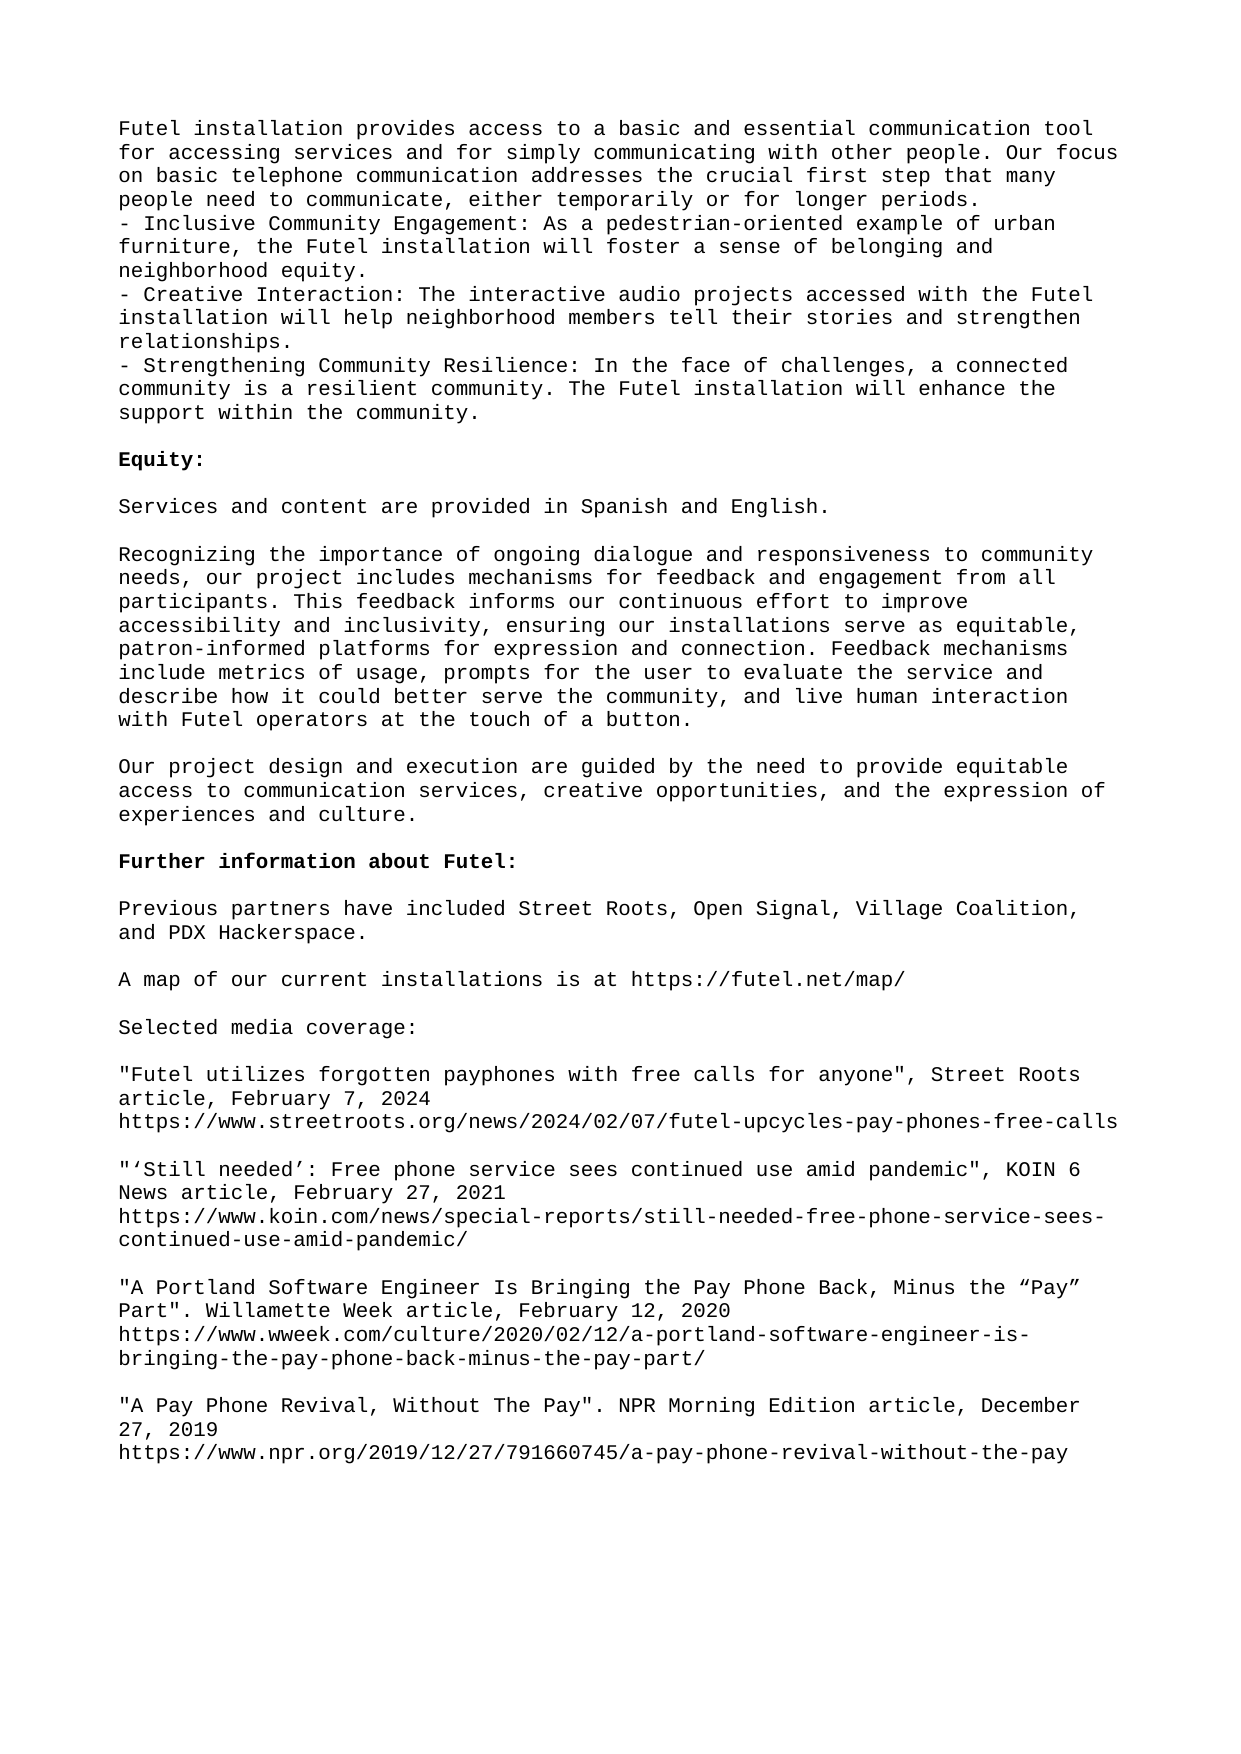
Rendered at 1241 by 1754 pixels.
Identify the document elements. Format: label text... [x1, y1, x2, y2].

text https://www.streetroots.org/news/2024/02/07/futel-upcycles-pay-phones-free-calls [118, 1111, 1122, 1135]
text https://www.koin.com/news/special-reports/still-needed-free-phone-service-sees-continued-use-amid-pandemic/ [118, 1206, 1122, 1253]
text Services and content are provided in Spanish and English. [118, 496, 1122, 520]
text Futel installation provides access to a basic and essential communication tool for accessing services and for simply communicating with other people. Our focus on basic telephone communication addresses the crucial first step that many people need to communicate, either temporarily or for longer periods. [118, 118, 1122, 213]
text - Strengthening Community Resilience: In the face of challenges, a connected community is a resilient community. The Futel installation will enhance the support within the community. [118, 354, 1122, 426]
text "Futel utilizes forgotten payphones with free calls for anyone", Street Roots article, February 7, 2024 [118, 1064, 1122, 1111]
text Our project design and execution are guided by the need to provide equitable access to communication services, creative opportunities, and the expression of experiences and culture. [118, 757, 1122, 827]
text https://www.npr.org/2019/12/27/791660745/a-pay-phone-revival-without-the-pay [118, 1442, 1122, 1466]
text "A Portland Software Engineer Is Bringing the Pay Phone Back, Minus the “Pay” Part". Willamette Week article, February 12, 2020 [118, 1277, 1122, 1324]
text "A Pay Phone Revival, Without The Pay". NPR Morning Edition article, December 27, 2019 [118, 1395, 1122, 1442]
text Selected media coverage: [118, 1017, 1122, 1040]
text Recognizing the importance of ongoing dialogue and responsiveness to community needs, our project includes mechanisms for feedback and engagement from all participants. This feedback informs our continuous effort to improve accessibility and inclusivity, ensuring our installations serve as equitable, patron-informed platforms for expression and connection. Feedback mechanisms include metrics of usage, prompts for the user to evaluate the service and describe how it could better serve the community, and live human interaction with Futel operators at the touch of a button. [118, 544, 1122, 733]
text Further information about Futel: [118, 851, 1122, 875]
text https://www.wweek.com/culture/2020/02/12/a-portland-software-engineer-is-bringing-the-pay-phone-back-minus-the-pay-part/ [118, 1324, 1122, 1371]
text - Creative Interaction: The interactive audio projects accessed with the Futel installation will help neighborhood members tell their stories and strengthen relationships. [118, 284, 1122, 354]
text A map of our current installations is at https://futel.net/map/ [118, 969, 1122, 993]
text "‘Still needed’: Free phone service sees continued use amid pandemic", KOIN 6 News article, February 27, 2021 [118, 1158, 1122, 1206]
text - Inclusive Community Engagement: As a pedestrian-oriented example of urban furniture, the Futel installation will foster a sense of belonging and neighborhood equity. [118, 213, 1122, 284]
text Equity: [118, 449, 1122, 473]
text Previous partners have included Street Roots, Open Signal, Village Coalition, and PDX Hackerspace. [118, 898, 1122, 946]
